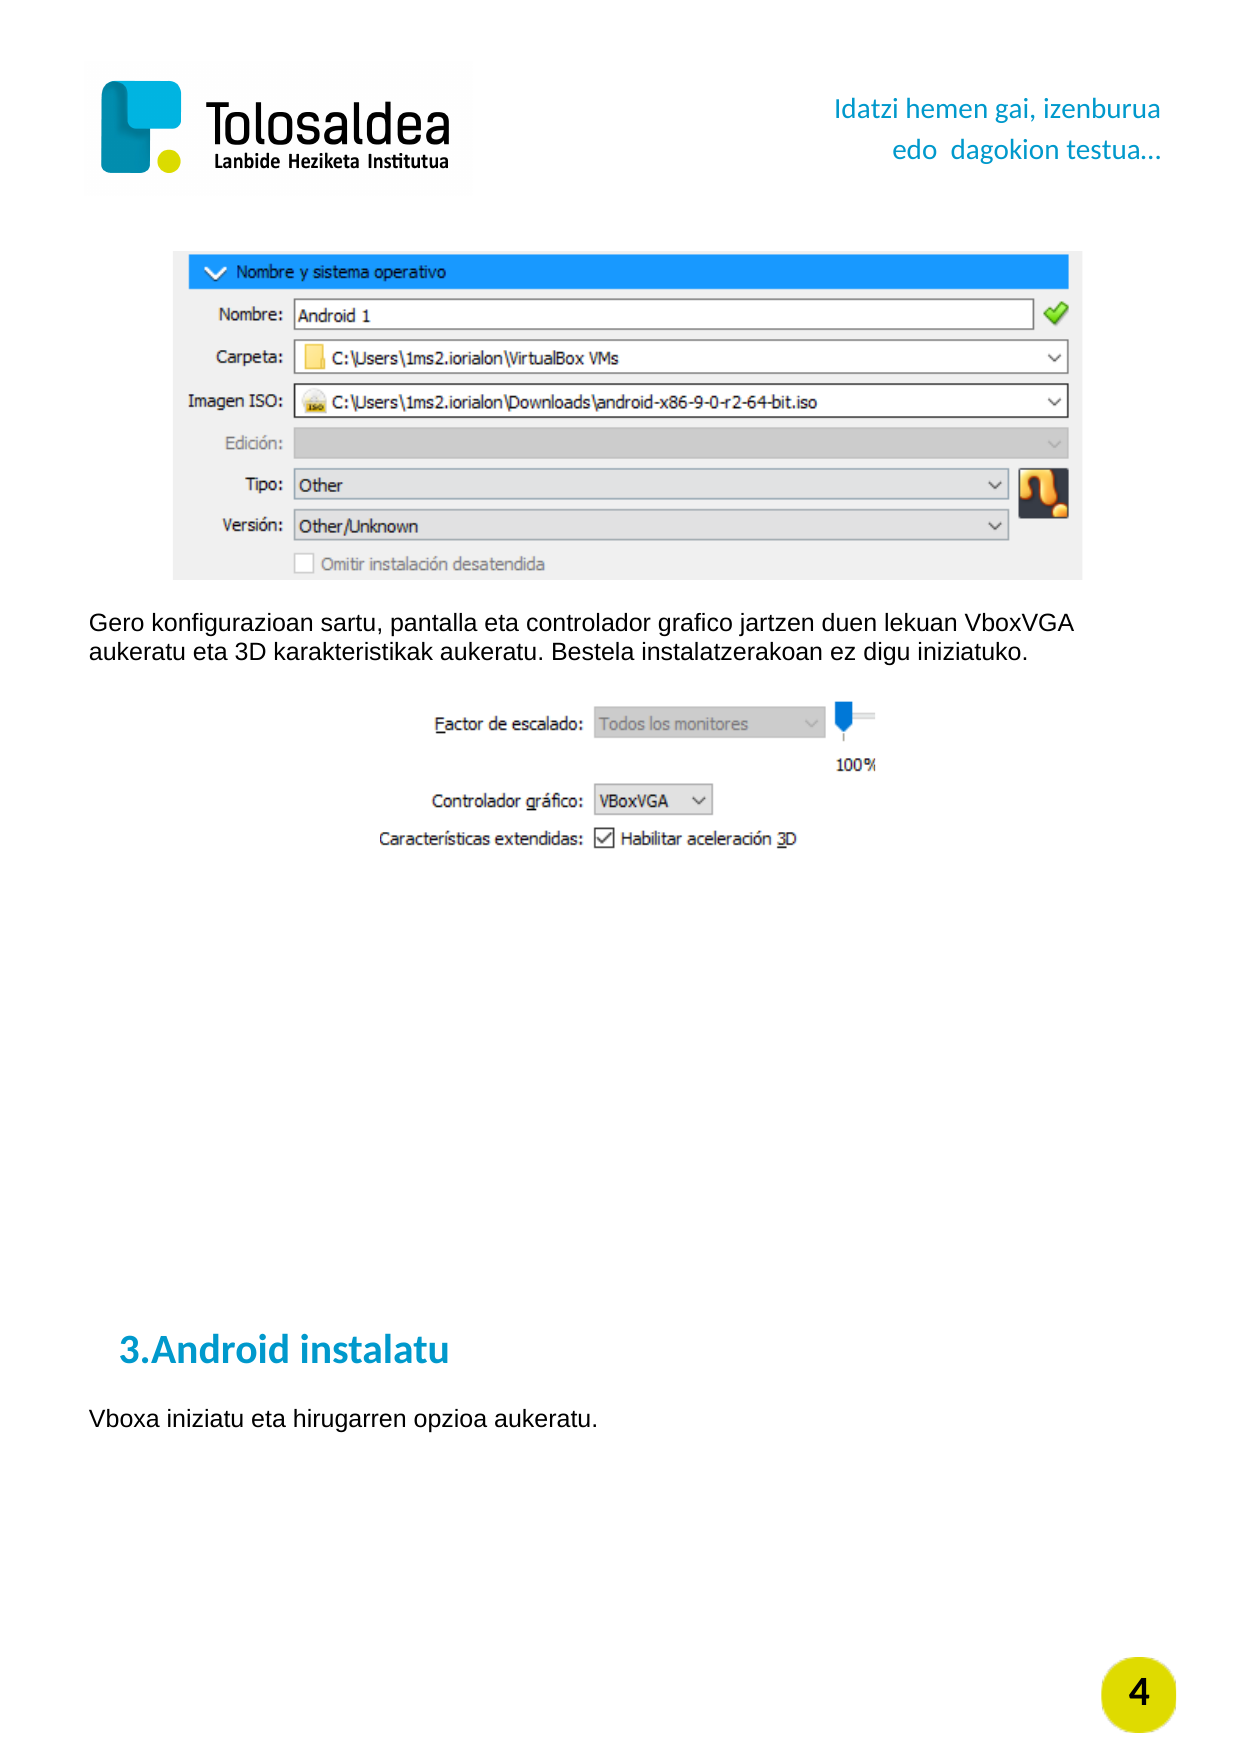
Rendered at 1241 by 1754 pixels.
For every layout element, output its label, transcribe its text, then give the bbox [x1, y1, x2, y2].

picture [380, 692, 876, 960]
subtitle 3.Android instalatu [118, 1323, 1167, 1374]
text Gero konfigurazioan sartu, pantalla eta controlador grafico jartzen duen lekuan VboxVGA aukeratu eta 3D karakteristikak aukeratu. Bestela instalatzerakoan ez digu iniziatuko. [89, 608, 1167, 665]
picture [172, 251, 1083, 580]
picture [84, 61, 473, 196]
text Vboxa iniziatu eta hirugarren opzioa aukeratu. [89, 1404, 1167, 1433]
